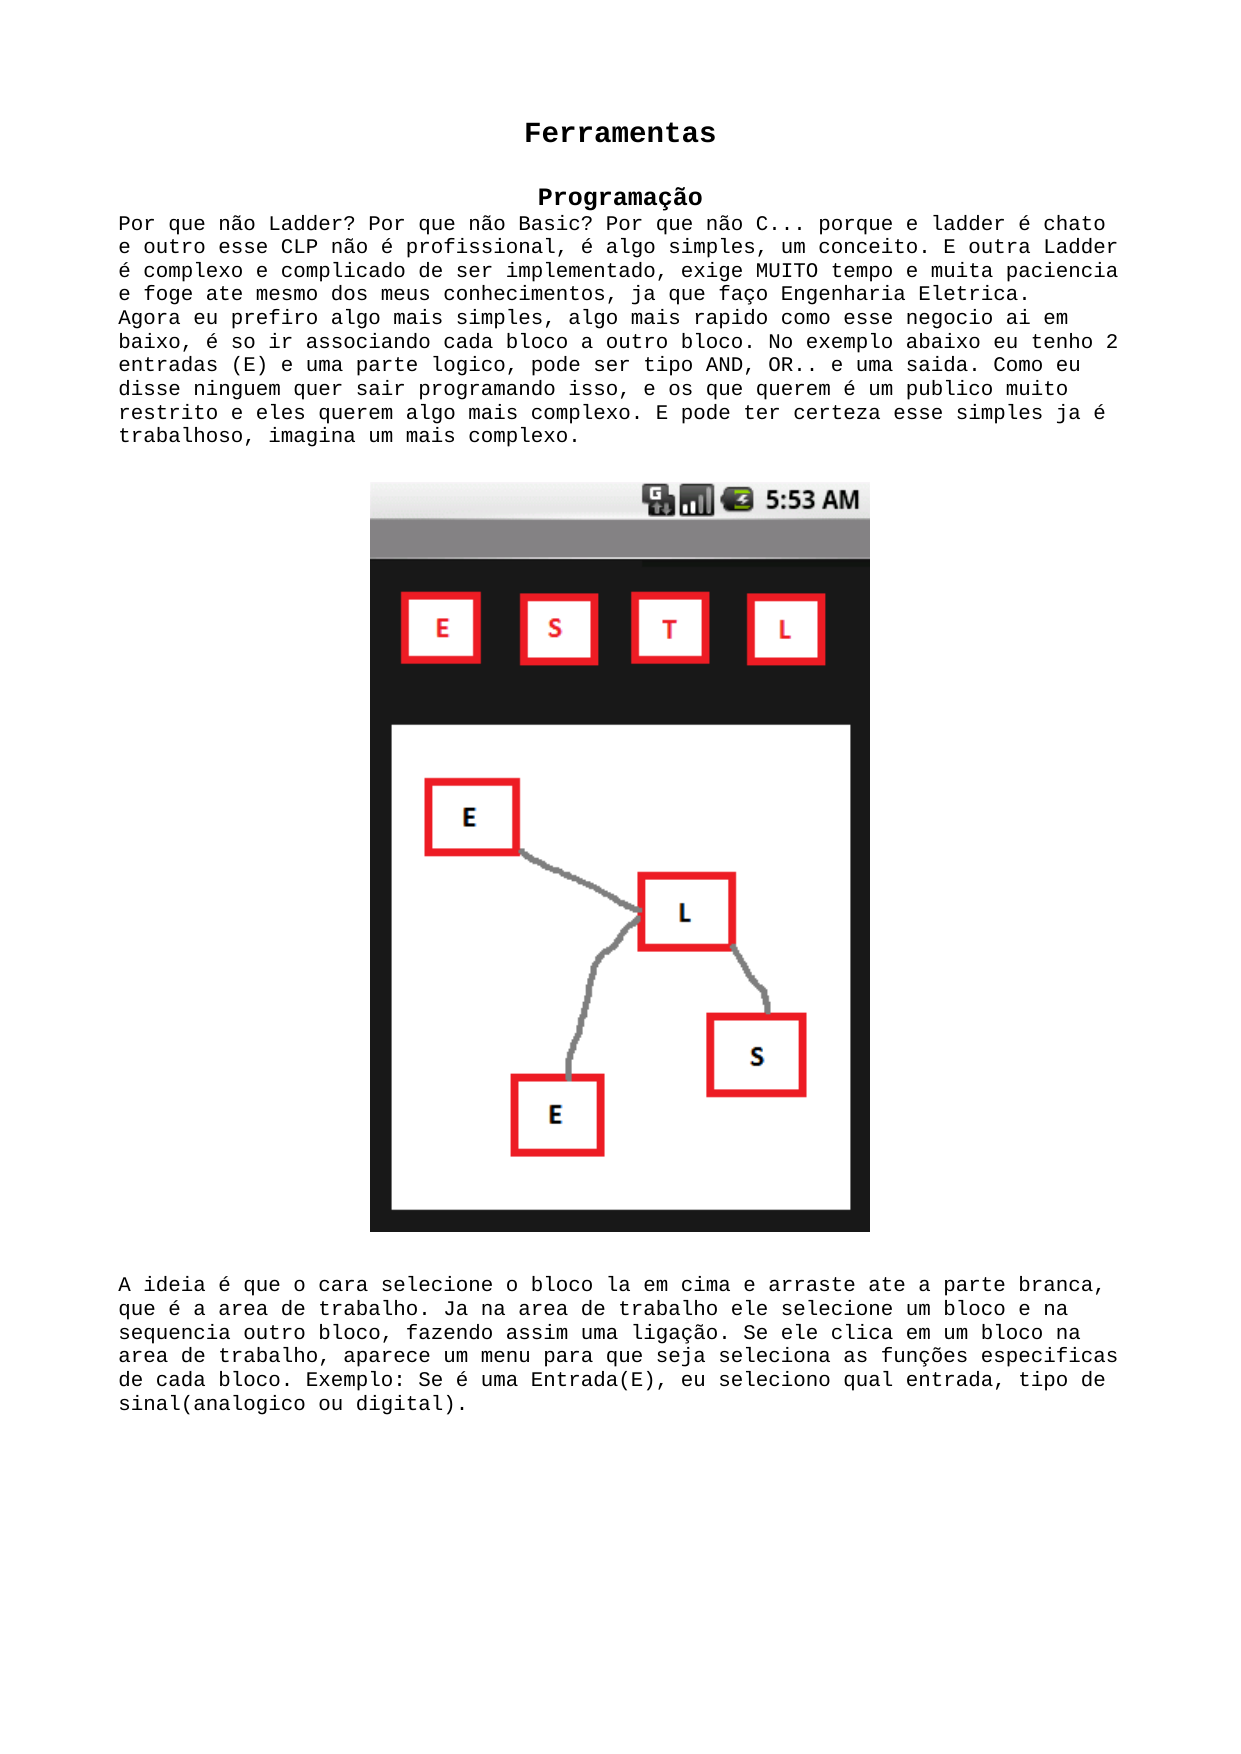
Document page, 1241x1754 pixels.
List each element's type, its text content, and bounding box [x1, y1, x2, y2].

text Ferramentas [118, 118, 1122, 151]
text Agora eu prefiro algo mais simples, algo mais rapido como esse negocio ai em baixo, é so ir associando cada bloco a outro bloco. No exemplo abaixo eu tenho 2 entradas (E) e uma parte logico, pode ser tipo AND, OR.. e uma saida. Como eu disse ninguem quer sair programando isso, e os que querem é um publico muito restrito e eles querem algo mais complexo. E pode ter certeza esse simples ja é trabalhoso, imagina um mais complexo. [118, 307, 1122, 449]
picture [370, 482, 870, 1232]
text Programação [118, 184, 1122, 212]
text A ideia é que o cara selecione o bloco la em cima e arraste ate a parte branca, que é a area de trabalho. Ja na area de trabalho ele selecione um bloco e na sequencia outro bloco, fazendo assim uma ligação. Se ele clica em um bloco na area de trabalho, aparece um menu para que seja seleciona as funções especificas de cada bloco. Exemplo: Se é uma Entrada(E), eu seleciono qual entrada, tipo de sinal(analogico ou digital). [118, 1274, 1122, 1416]
text Por que não Ladder? Por que não Basic? Por que não C... porque e ladder é chato e outro esse CLP não é profissional, é algo simples, um conceito. E outra Ladder é complexo e complicado de ser implementado, exige MUITO tempo e muita paciencia e foge ate mesmo dos meus conhecimentos, ja que faço Engenharia Eletrica. [118, 212, 1122, 307]
